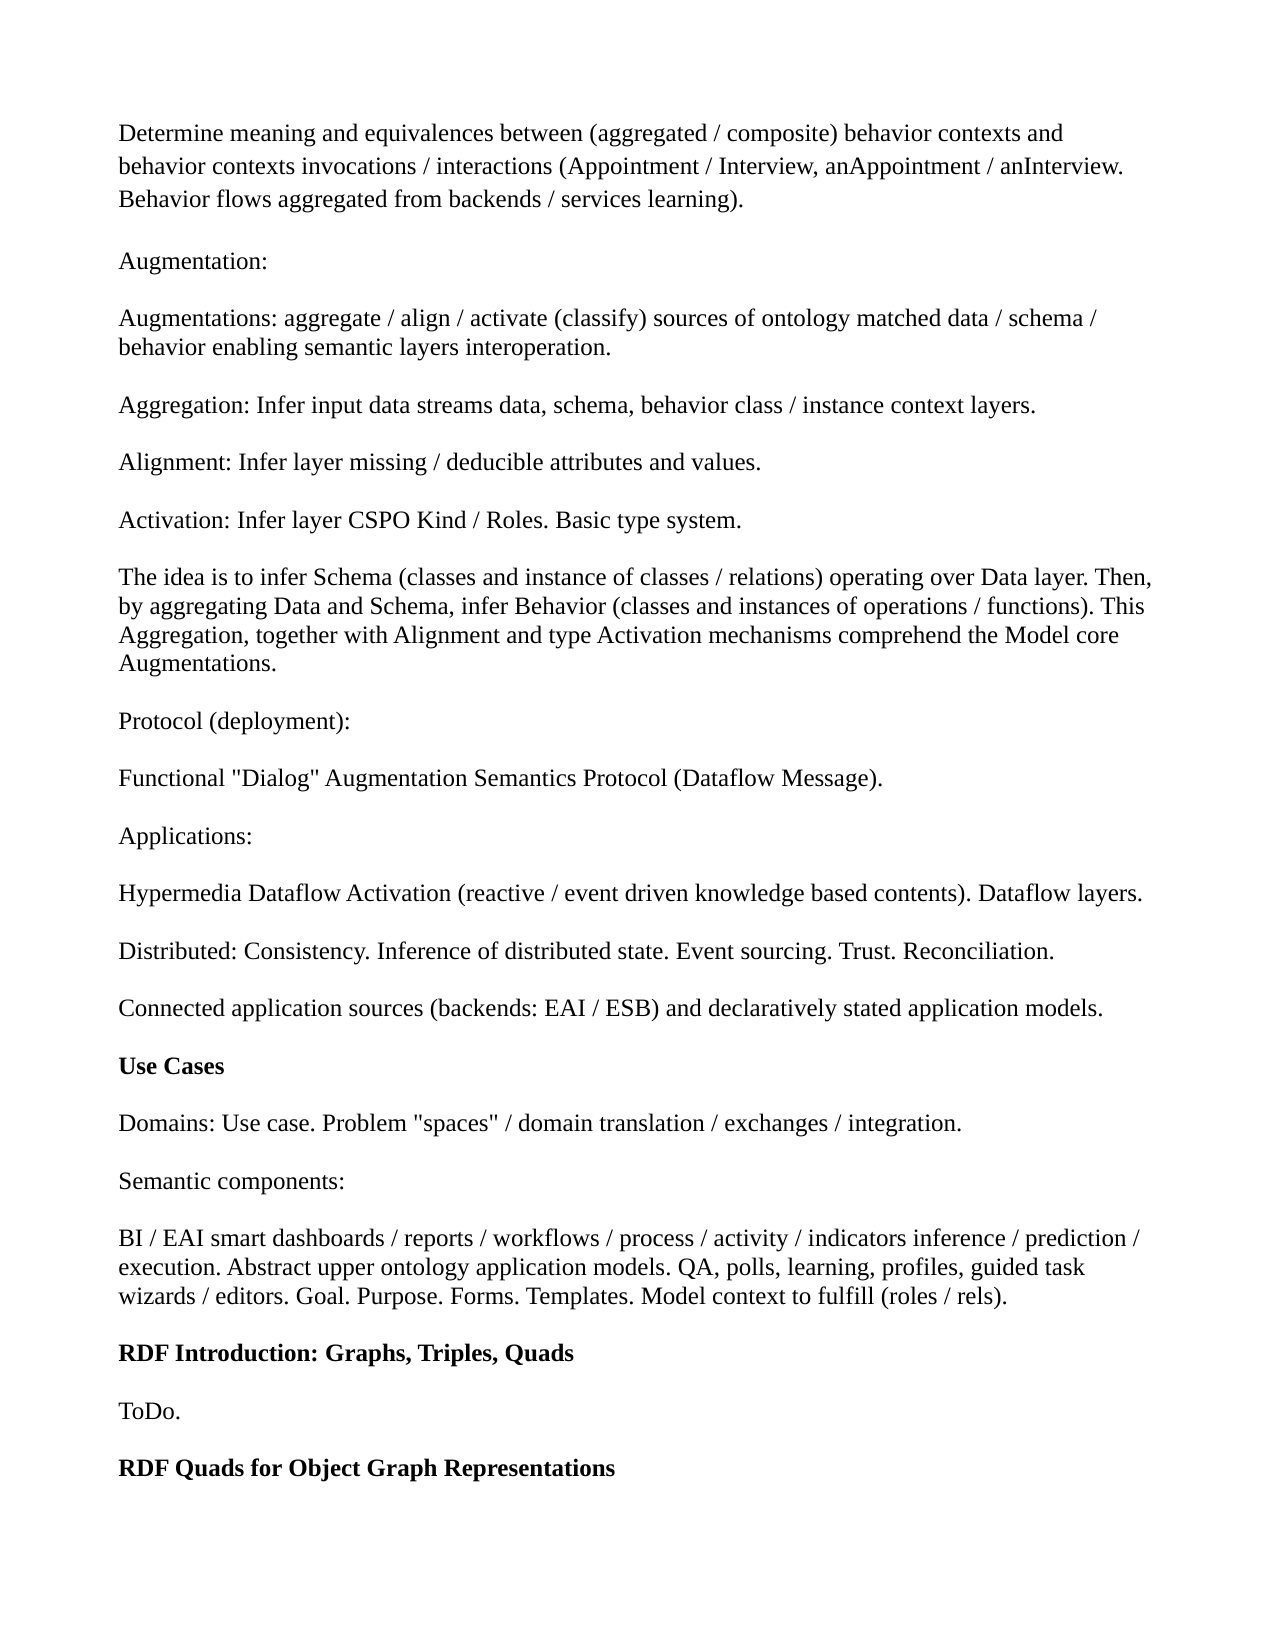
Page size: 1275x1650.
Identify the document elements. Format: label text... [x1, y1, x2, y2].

text Distributed: Consistency. Inference of distributed state. Event sourcing. Trust. Reconciliation. [118, 936, 1157, 965]
text Hypermedia Dataflow Activation (reactive / event driven knowledge based contents). Dataflow layers. [118, 878, 1157, 907]
text RDF Quads for Object Graph Representations [118, 1453, 1157, 1482]
text Aggregation: Infer input data streams data, schema, behavior class / instance context layers. [118, 390, 1157, 418]
text Determine meaning and equivalences between (aggregated / composite) behavior contexts and behavior contexts invocations / interactions (Appointment / Interview, anAppointment / anInterview. Behavior flows aggregated from backends / services learning). [118, 118, 1157, 213]
text Augmentations: aggregate / align / activate (classify) sources of ontology matched data / schema / behavior enabling semantic layers interoperation. [118, 303, 1157, 361]
text Activation: Infer layer CSPO Kind / Roles. Basic type system. [118, 505, 1157, 533]
text ToDo. [118, 1396, 1157, 1425]
text Alignment: Infer layer missing / deducible attributes and values. [118, 447, 1157, 476]
text BI / EAI smart dashboards / reports / workflows / process / activity / indicators inference / prediction / execution. Abstract upper ontology application models. QA, polls, learning, profiles, guided task wizards / editors. Goal. Purpose. Forms. Templates. Model context to fulfill (roles / rels). [118, 1223, 1157, 1310]
text Augmentation: [118, 246, 1157, 275]
text Semantic components: [118, 1166, 1157, 1195]
text RDF Introduction: Graphs, Triples, Quads [118, 1338, 1157, 1367]
text Use Cases [118, 1051, 1157, 1080]
text Domains: Use case. Problem "spaces" / domain translation / exchanges / integration. [118, 1108, 1157, 1137]
text Applications: [118, 821, 1157, 850]
text The idea is to infer Schema (classes and instance of classes / relations) operating over Data layer. Then, by aggregating Data and Schema, infer Behavior (classes and instances of operations / functions). This Aggregation, together with Alignment and type Activation mechanisms comprehend the Model core Augmentations. [118, 562, 1157, 677]
text Protocol (deployment): [118, 706, 1157, 735]
text Functional "Dialog" Augmentation Semantics Protocol (Dataflow Message). [118, 763, 1157, 792]
text Connected application sources (backends: EAI / ESB) and declaratively stated application models. [118, 993, 1157, 1022]
